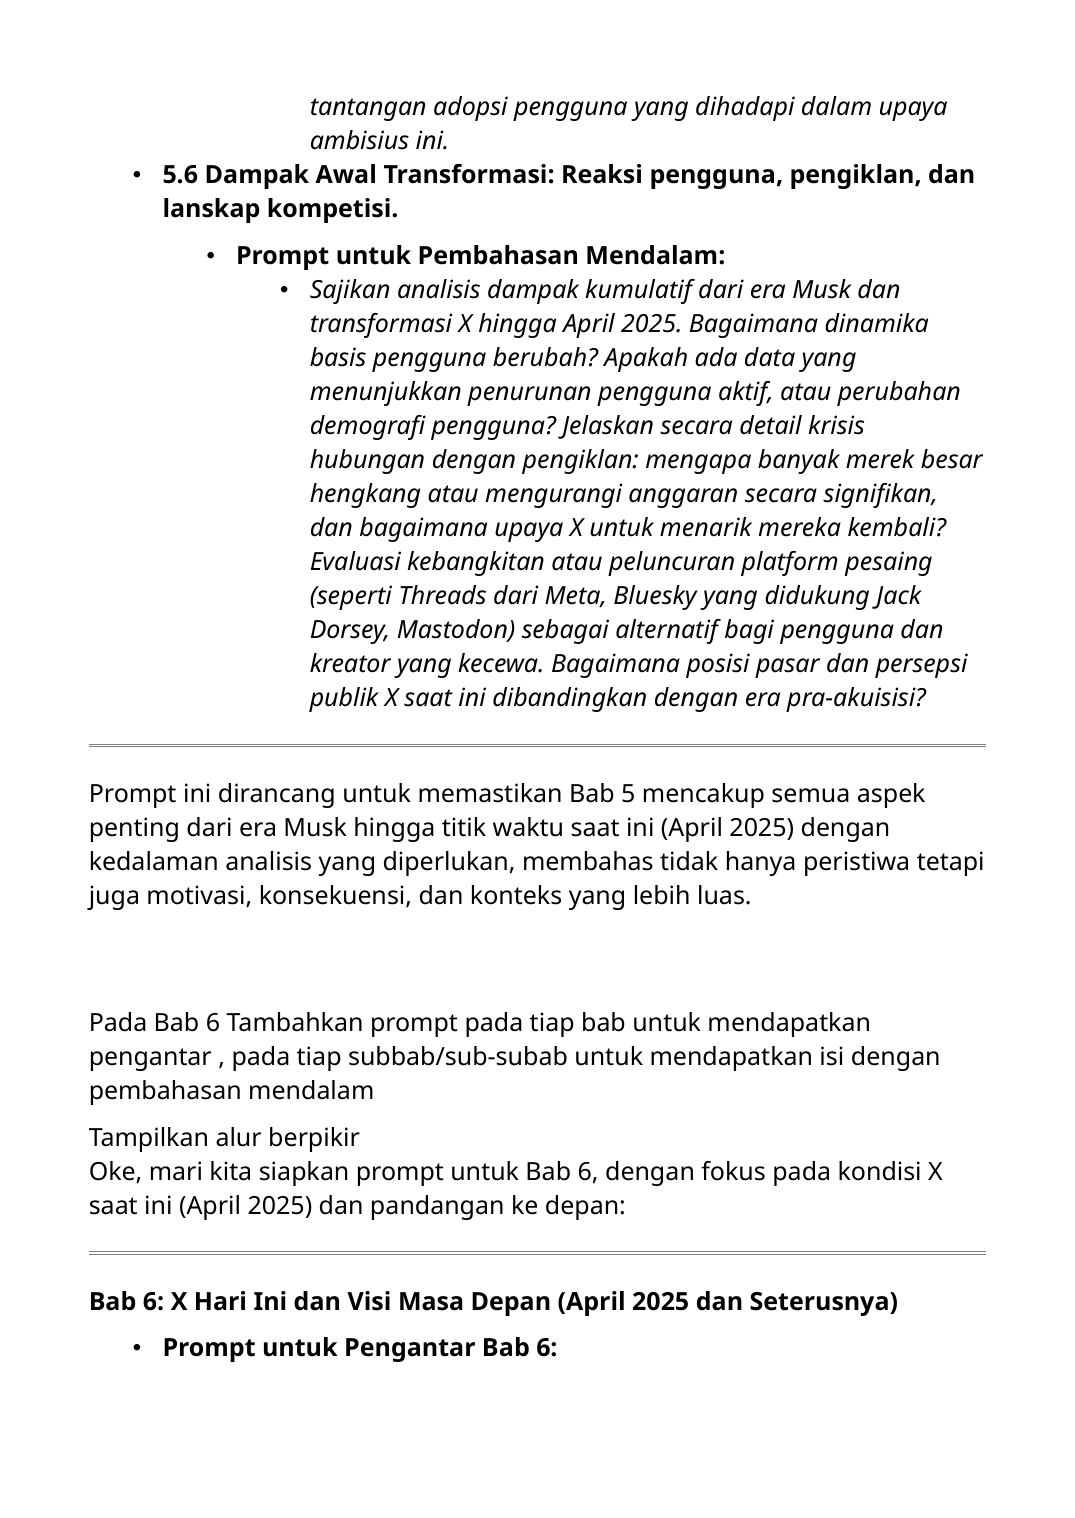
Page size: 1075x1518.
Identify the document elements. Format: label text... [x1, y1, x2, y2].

list Prompt untuk Pembahasan Mendalam: [206, 237, 986, 271]
list 5.6 Dampak Awal Transformasi: Reaksi pengguna, pengiklan, dan lanskap kompetisi. [133, 157, 986, 225]
list tantangan adopsi pengguna yang dihadapi dalam upaya ambisius ini. [280, 88, 986, 157]
text Pada Bab 6 Tambahkan prompt pada tiap bab untuk mendapatkan pengantar , pada tiap subbab/sub-subab untuk mendapatkan isi dengan pembahasan mendalam [88, 1005, 986, 1107]
text Tampilkan alur berpikir [88, 1119, 986, 1154]
text Prompt ini dirancang untuk memastikan Bab 5 mencakup semua aspek penting dari era Musk hingga titik waktu saat ini (April 2025) dengan kedalaman analisis yang diperlukan, membahas tidak hanya peristiwa tetapi juga motivasi, konsekuensi, dan konteks yang lebih luas. [88, 776, 986, 912]
text Bab 6: X Hari Ini dan Visi Masa Depan (April 2025 dan Seterusnya) [88, 1283, 986, 1317]
list Prompt untuk Pengantar Bab 6: [133, 1330, 986, 1364]
text Oke, mari kita siapkan prompt untuk Bab 6, dengan fokus pada kondisi X saat ini (April 2025) dan pandangan ke depan: [88, 1154, 986, 1222]
list Sajikan analisis dampak kumulatif dari era Musk dan transformasi X hingga April 2025. Bagaimana dinamika basis pengguna berubah? Apakah ada data yang menunjukkan penurunan pengguna aktif, atau perubahan demografi pengguna? Jelaskan secara detail krisis hubungan dengan pengiklan: mengapa banyak merek besar hengkang atau mengurangi anggaran secara signifikan, dan bagaimana upaya X untuk menarik mereka kembali? Evaluasi kebangkitan atau peluncuran platform pesaing (seperti Threads dari Meta, Bluesky yang didukung Jack Dorsey, Mastodon) sebagai alternatif bagi pengguna dan kreator yang kecewa. Bagaimana posisi pasar dan persepsi publik X saat ini dibandingkan dengan era pra-akuisisi? [280, 271, 986, 714]
